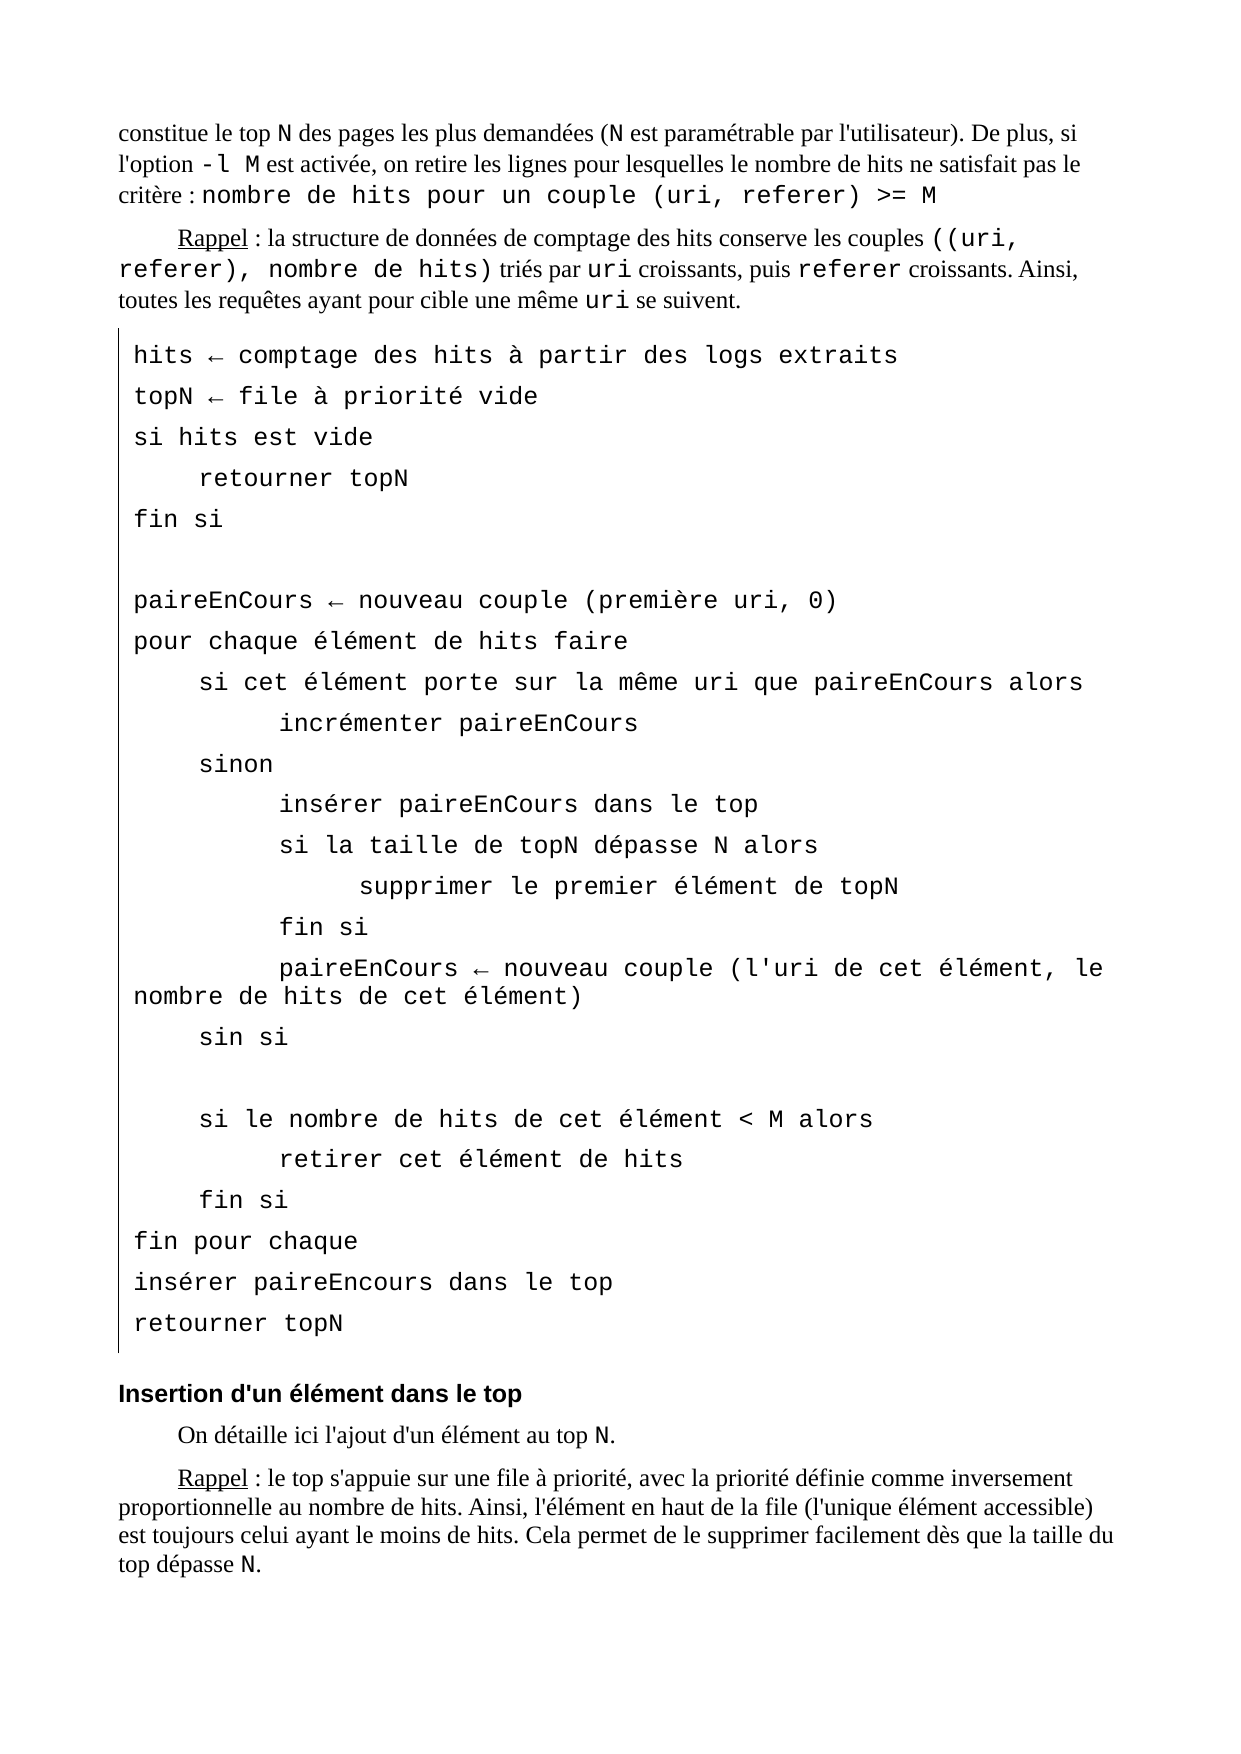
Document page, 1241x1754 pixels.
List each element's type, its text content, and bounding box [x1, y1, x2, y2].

text insérer paireEnCours dans le top [119, 777, 1122, 818]
text paireEnCours ← nouveau couple (première uri, 0) [119, 573, 1122, 614]
text sin si [119, 1010, 1122, 1053]
text Rappel : la structure de données de comptage des hits conserve les couples ((uri, referer), nombre de hits) triés par uri croissants, puis referer croissants. Ainsi, toutes les requêtes ayant pour cible une même uri se suivent. [118, 223, 1122, 316]
text topN ← file à priorité vide [119, 369, 1122, 410]
subtitle Insertion d'un élément dans le top [118, 1378, 1122, 1407]
text si cet élément porte sur la même uri que paireEnCours alors [119, 655, 1122, 696]
text sinon [119, 736, 1122, 777]
text Rappel : le top s'appuie sur une file à priorité, avec la priorité définie comme inversement proportionnelle au nombre de hits. Ainsi, l'élément en haut de la file (l'unique élément accessible) est toujours celui ayant le moins de hits. Cela permet de le supprimer facilement dès que la taille du top dépasse N. [118, 1463, 1122, 1580]
text fin si [119, 491, 1122, 534]
text hits ← comptage des hits à partir des logs extraits [119, 328, 1122, 369]
text paireEnCours ← nouveau couple (l'uri de cet élément, le nombre de hits de cet élément) [119, 941, 1122, 1010]
text supprimer le premier élément de topN [119, 859, 1122, 900]
text si le nombre de hits de cet élément < M alors [119, 1091, 1122, 1132]
text pour chaque élément de hits faire [119, 614, 1122, 655]
text si la taille de topN dépasse N alors [119, 818, 1122, 859]
text retirer cet élément de hits [119, 1132, 1122, 1173]
text retourner topN [119, 451, 1122, 491]
text incrémenter paireEnCours [119, 696, 1122, 736]
text constitue le top N des pages les plus demandées (N est paramétrable par l'utilisateur). De plus, si l'option -l M est activée, on retire les lignes pour lesquelles le nombre de hits ne satisfait pas le critère : nombre de hits pour un couple (uri, referer) >= M [118, 118, 1122, 211]
text fin si [119, 1173, 1122, 1214]
text insérer paireEncours dans le top [119, 1255, 1122, 1296]
text fin pour chaque [119, 1214, 1122, 1255]
text fin si [119, 900, 1122, 941]
text On détaille ici l'ajout d'un élément au top N. [118, 1420, 1122, 1451]
text si hits est vide [119, 410, 1122, 451]
text retourner topN [119, 1296, 1122, 1353]
